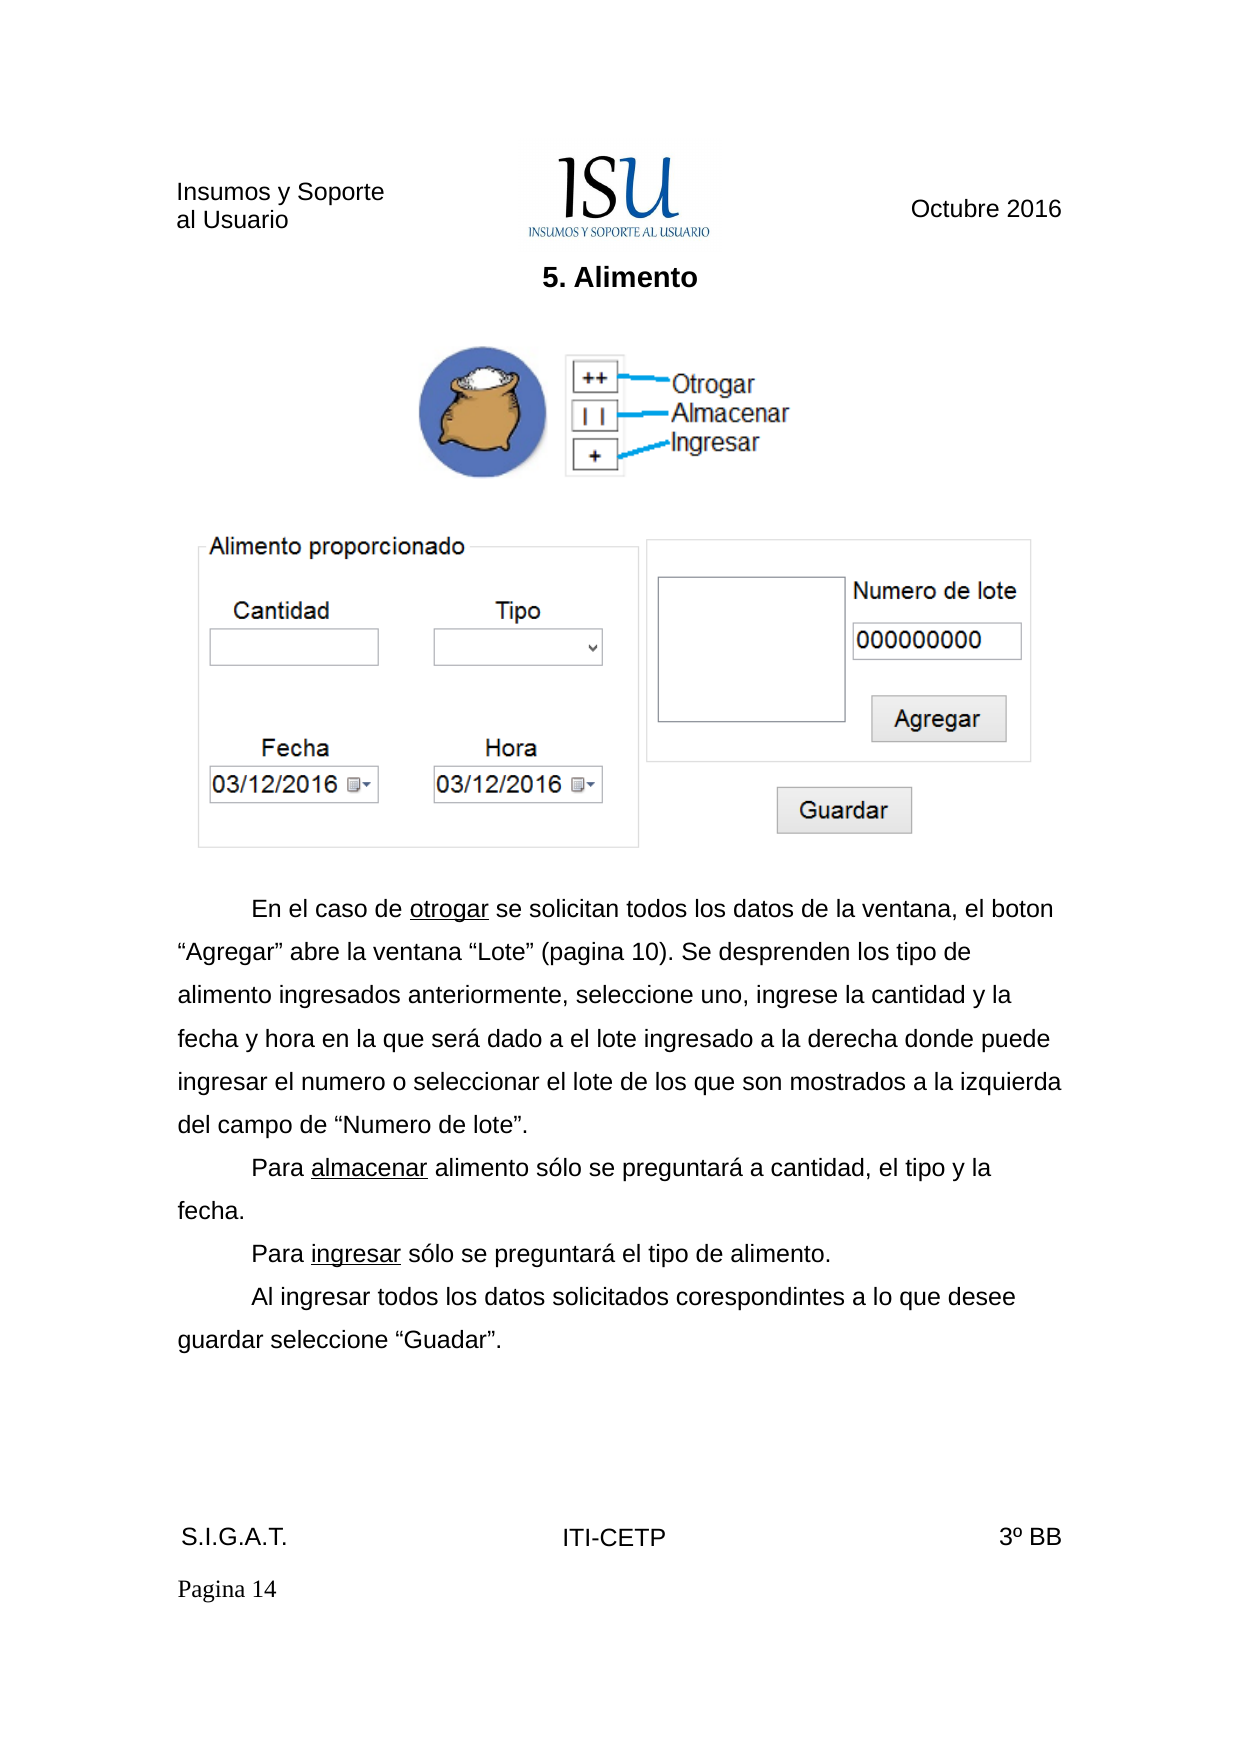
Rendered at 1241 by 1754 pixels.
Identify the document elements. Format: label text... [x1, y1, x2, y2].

text Para ingresar sólo se preguntará el tipo de alimento. [177, 1239, 1063, 1268]
text Para almacenar alimento sólo se preguntará a cantidad, el tipo y la fecha. [177, 1153, 1063, 1225]
text En el caso de otrogar se solicitan todos los datos de la ventana, el boton “Agregar” abre la ventana “Lote” (pagina 10). Se desprenden los tipo de alimento ingresados anteriormente, seleccione uno, ingrese la cantidad y la fecha y hora en la que será dado a el lote ingresado a la derecha donde puede ingresar el numero o seleccionar el lote de los que son mostrados a la izquierda del campo de “Numero de lote”. [177, 880, 1063, 1138]
text Al ingresar todos los datos solicitados corespondintes a lo que desee guardar seleccione “Guadar”. [177, 1282, 1063, 1354]
picture [517, 138, 723, 252]
text 5. Alimento [177, 260, 1063, 293]
